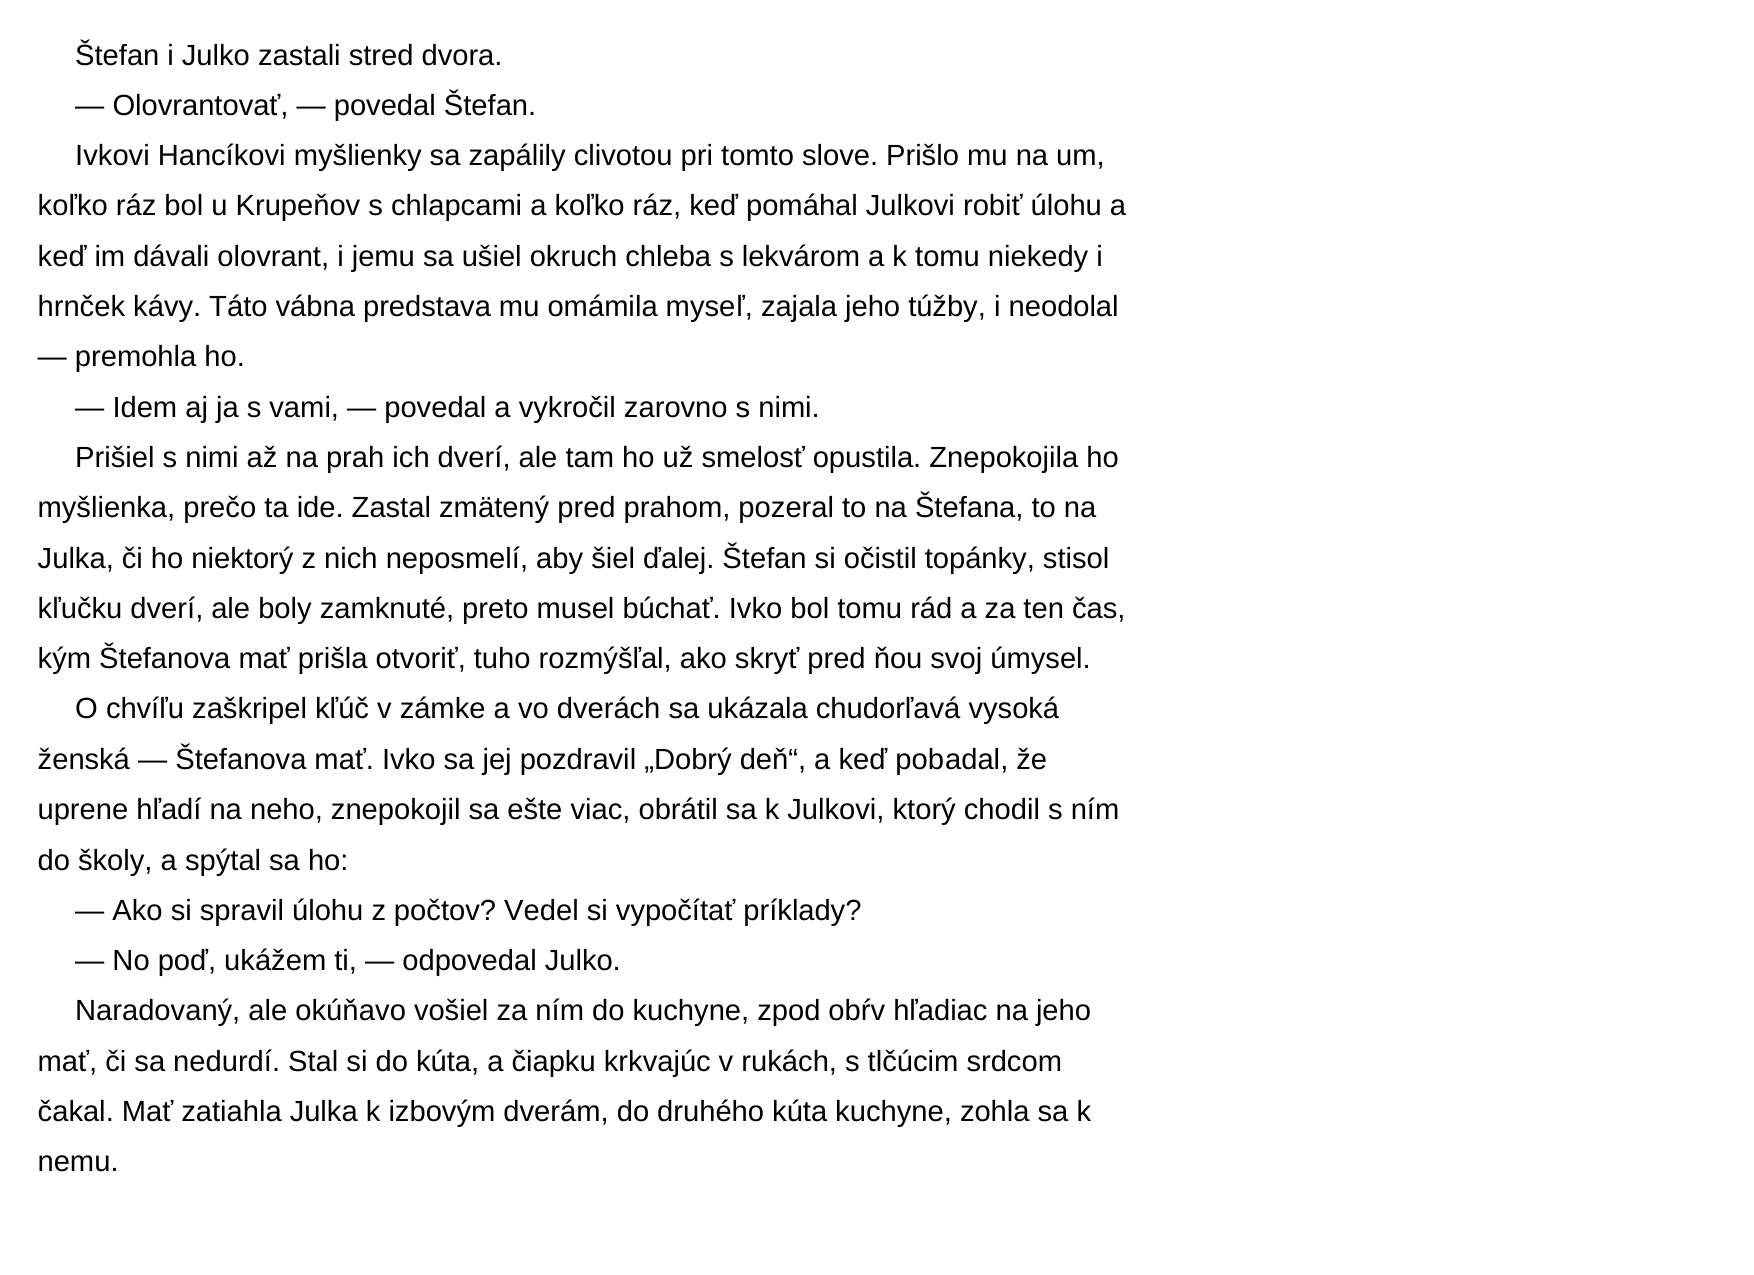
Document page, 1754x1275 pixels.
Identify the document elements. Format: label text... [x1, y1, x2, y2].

text — Idem aj ja s vami, — povedal a vykročil zarovno s nimi. [37, 390, 1130, 423]
text — Olovrantovať, — povedal Štefan. [37, 88, 1130, 121]
text — No poď, ukážem ti, — odpovedal Julko. [37, 943, 1130, 977]
text Naradovaný, ale okúňavo vošiel za ním do kuchyne, zpod obŕv hľadiac na jeho mať, či sa nedurdí. Stal si do kúta, a čiapku krkvajúc v rukách, s tlčúcim srdcom čakal. Mať zatiahla Julka k izbovým dverám, do druhého kúta kuchyne, zohla sa k nemu. [37, 993, 1130, 1178]
text Ivkovi Hancíkovi myšlienky sa zapálily clivotou pri tomto slove. Prišlo mu na um, koľko ráz bol u Krupeňov s chlapcami a koľko ráz, keď pomáhal Julkovi robiť úlohu a keď im dávali olovrant, i jemu sa ušiel okruch chleba s lekvárom a k tomu niekedy i hrnček kávy. Táto vábna predstava mu omámila myseľ, zajala jeho túžby, i neodolal — premohla ho. [37, 138, 1130, 373]
text — Ako si spravil úlohu z počtov? Vedel si vypočítať príklady? [37, 893, 1130, 926]
text O chvíľu zaškripel kľúč v zámke a vo dverách sa ukázala chudorľavá vysoká ženská — Štefanova mať. Ivko sa jej pozdravil „Dobrý deň“, a keď pobadal, že uprene hľadí na neho, znepokojil sa ešte viac, obrátil sa k Julkovi, ktorý chodil s ním do školy, a spýtal sa ho: [37, 692, 1130, 876]
text Štefan i Julko zastali stred dvora. [37, 37, 1130, 71]
text Prišiel s nimi až na prah ich dverí, ale tam ho už smelosť opustila. Znepokojila ho myšlienka, prečo ta ide. Zastal zmätený pred prahom, pozeral to na Štefana, to na Julka, či ho niektorý z nich neposmelí, aby šiel ďalej. Štefan si očistil topánky, stisol kľučku dverí, ale boly zamknuté, preto musel búchať. Ivko bol tomu rád a za ten čas, kým Štefanova mať prišla otvoriť, tuho rozmýšľal, ako skryť pred ňou svoj úmysel. [37, 440, 1130, 675]
